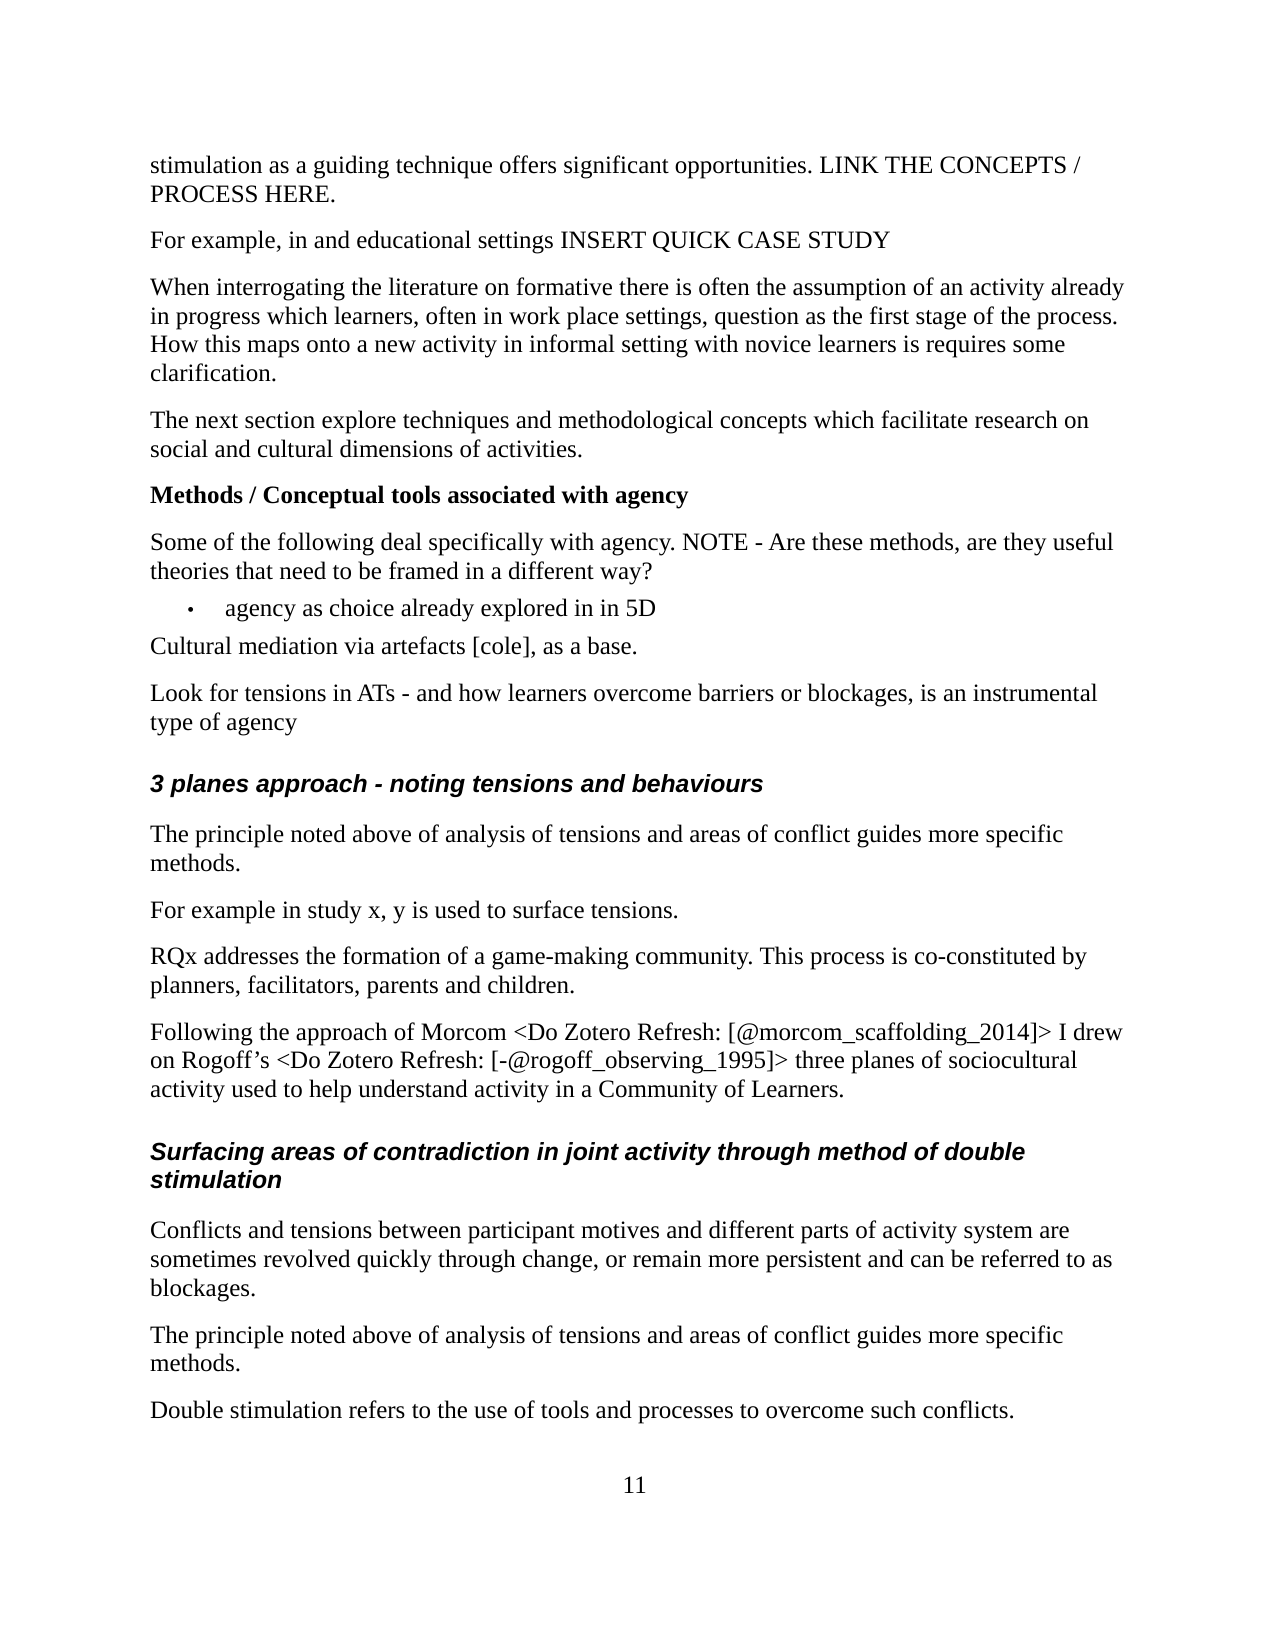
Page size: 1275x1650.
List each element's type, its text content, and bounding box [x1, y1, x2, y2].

text When interrogating the literature on formative there is often the assumption of an activity already in progress which learners, often in work place settings, question as the first stage of the process. How this maps onto a new activity in informal setting with novice learners is requires some clarification. [150, 272, 1125, 387]
text The next section explore techniques and methodological concepts which facilitate research on social and cultural dimensions of activities. [150, 405, 1125, 462]
text Conflicts and tensions between participant motives and different parts of activity system are sometimes revolved quickly through change, or remain more persistent and can be referred to as blockages. [150, 1216, 1125, 1302]
text The principle noted above of analysis of tensions and areas of conflict guides more specific methods. [150, 819, 1125, 877]
list agency as choice already explored in in 5D [187, 593, 1125, 622]
text Following the approach of Morcom <Do Zotero Refresh: [@morcom_scaffolding_2014]> I drew on Rogoff’s <Do Zotero Refresh: [-@rogoff_observing_1995]> three planes of sociocultural activity used to help understand activity in a Community of Learners. [150, 1017, 1125, 1103]
text For example in study x, y is used to surface tensions. [150, 895, 1125, 923]
subtitle 3 planes approach - noting tensions and behaviours [150, 769, 1125, 798]
text For example, in and educational settings INSERT QUICK CASE STUDY [150, 225, 1125, 254]
text The principle noted above of analysis of tensions and areas of conflict guides more specific methods. [150, 1320, 1125, 1377]
subtitle Surfacing areas of contradiction in joint activity through method of double stimulation [150, 1137, 1125, 1194]
text Look for tensions in ATs - and how learners overcome barriers or blockages, is an instrumental type of agency [150, 678, 1125, 735]
text Cultural mediation via artefacts [cole], as a base. [150, 631, 1125, 660]
text Some of the following deal specifically with agency. NOTE - Are these methods, are they useful theories that need to be framed in a different way? [150, 527, 1125, 584]
text Double stimulation refers to the use of tools and processes to overcome such conflicts. [150, 1395, 1125, 1424]
text RQx addresses the formation of a game-making community. This process is co-constituted by planners, facilitators, parents and children. [150, 941, 1125, 999]
text Methods / Conceptual tools associated with agency [150, 480, 1125, 509]
text stimulation as a guiding technique offers significant opportunities. LINK THE CONCEPTS / PROCESS HERE. [150, 150, 1125, 207]
